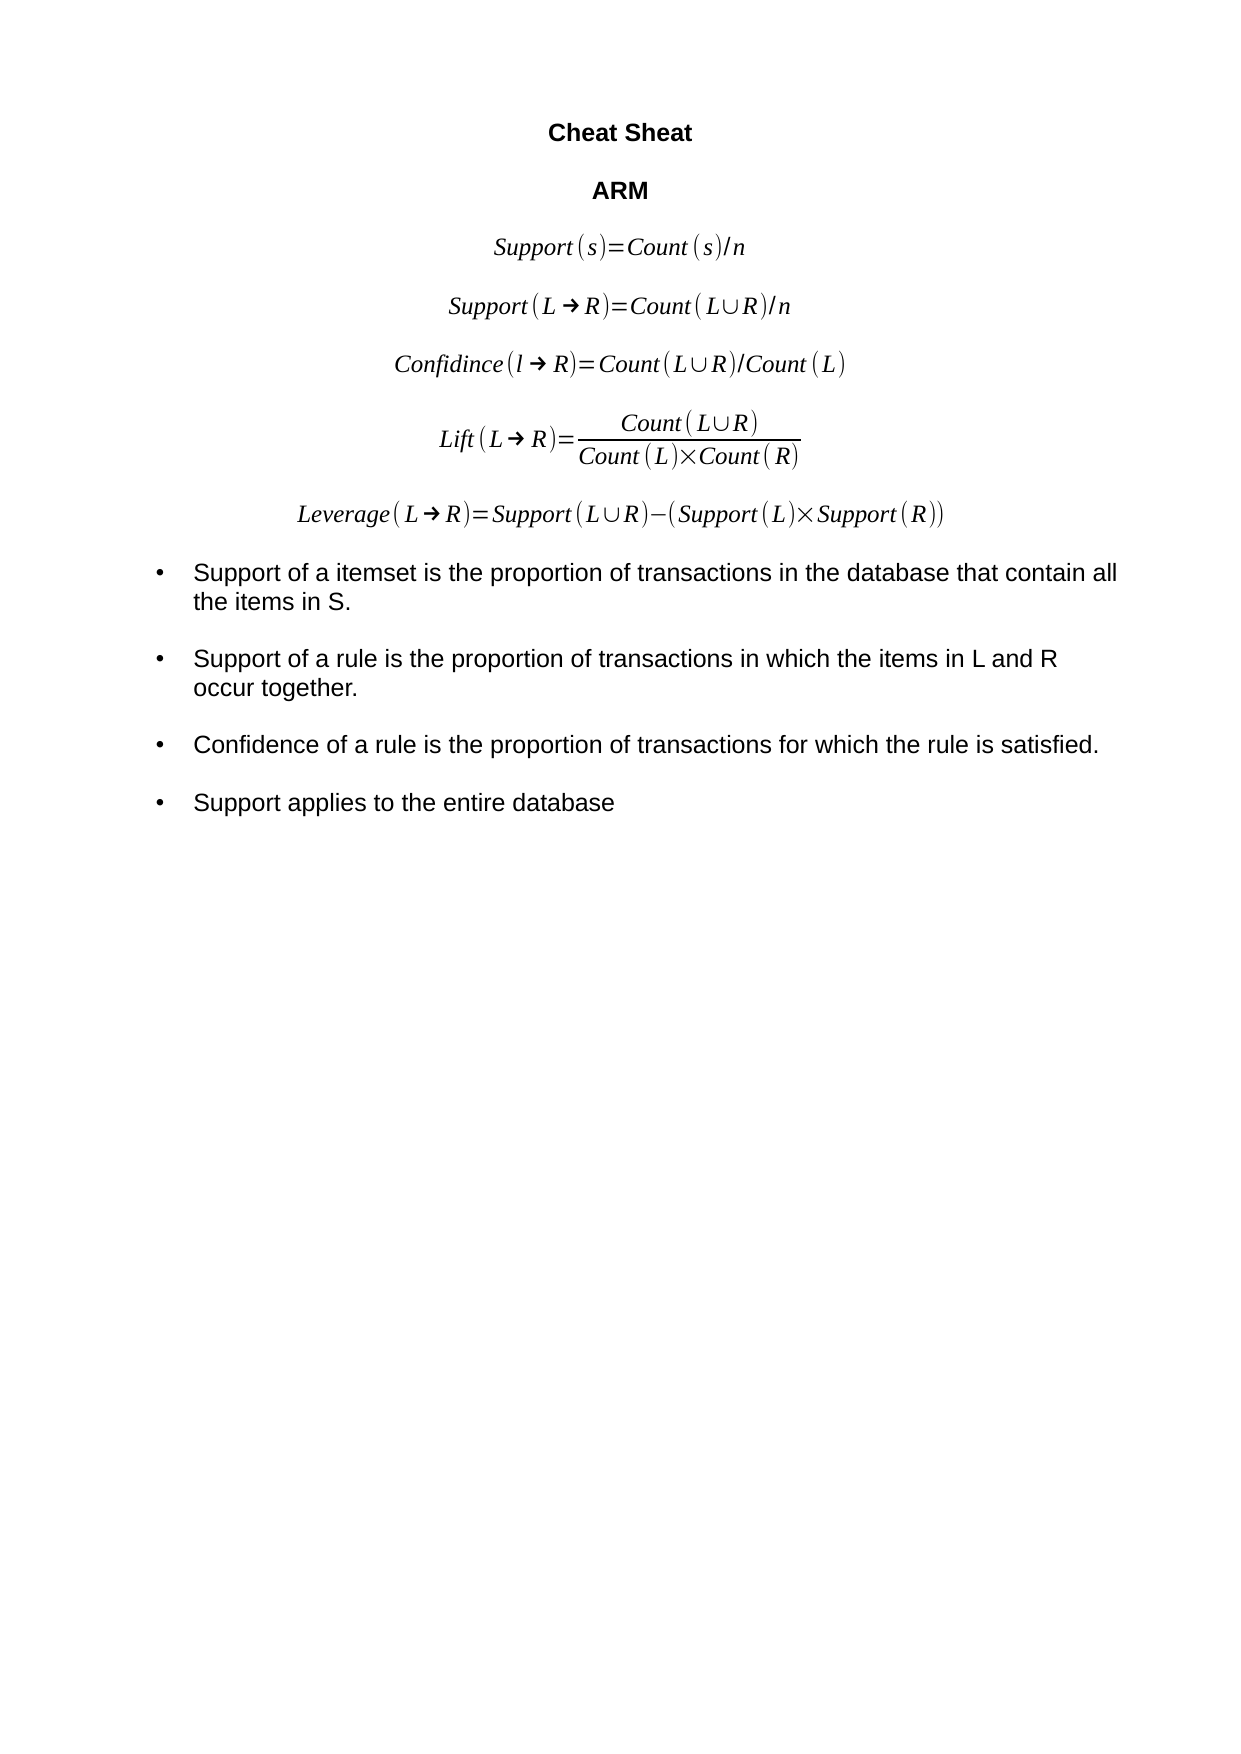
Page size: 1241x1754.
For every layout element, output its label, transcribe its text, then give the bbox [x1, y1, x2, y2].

text Cheat Sheat [118, 118, 1122, 147]
list Support of a rule is the proportion of transactions in which the items in L and R occur together. [156, 644, 1122, 702]
text ARM [118, 176, 1122, 204]
list Confidence of a rule is the proportion of transactions for which the rule is satisfied. [156, 730, 1122, 759]
list Support of a itemset is the proportion of transactions in the database that contain all the items in S. [156, 558, 1122, 615]
list Support applies to the entire database [156, 788, 1122, 817]
